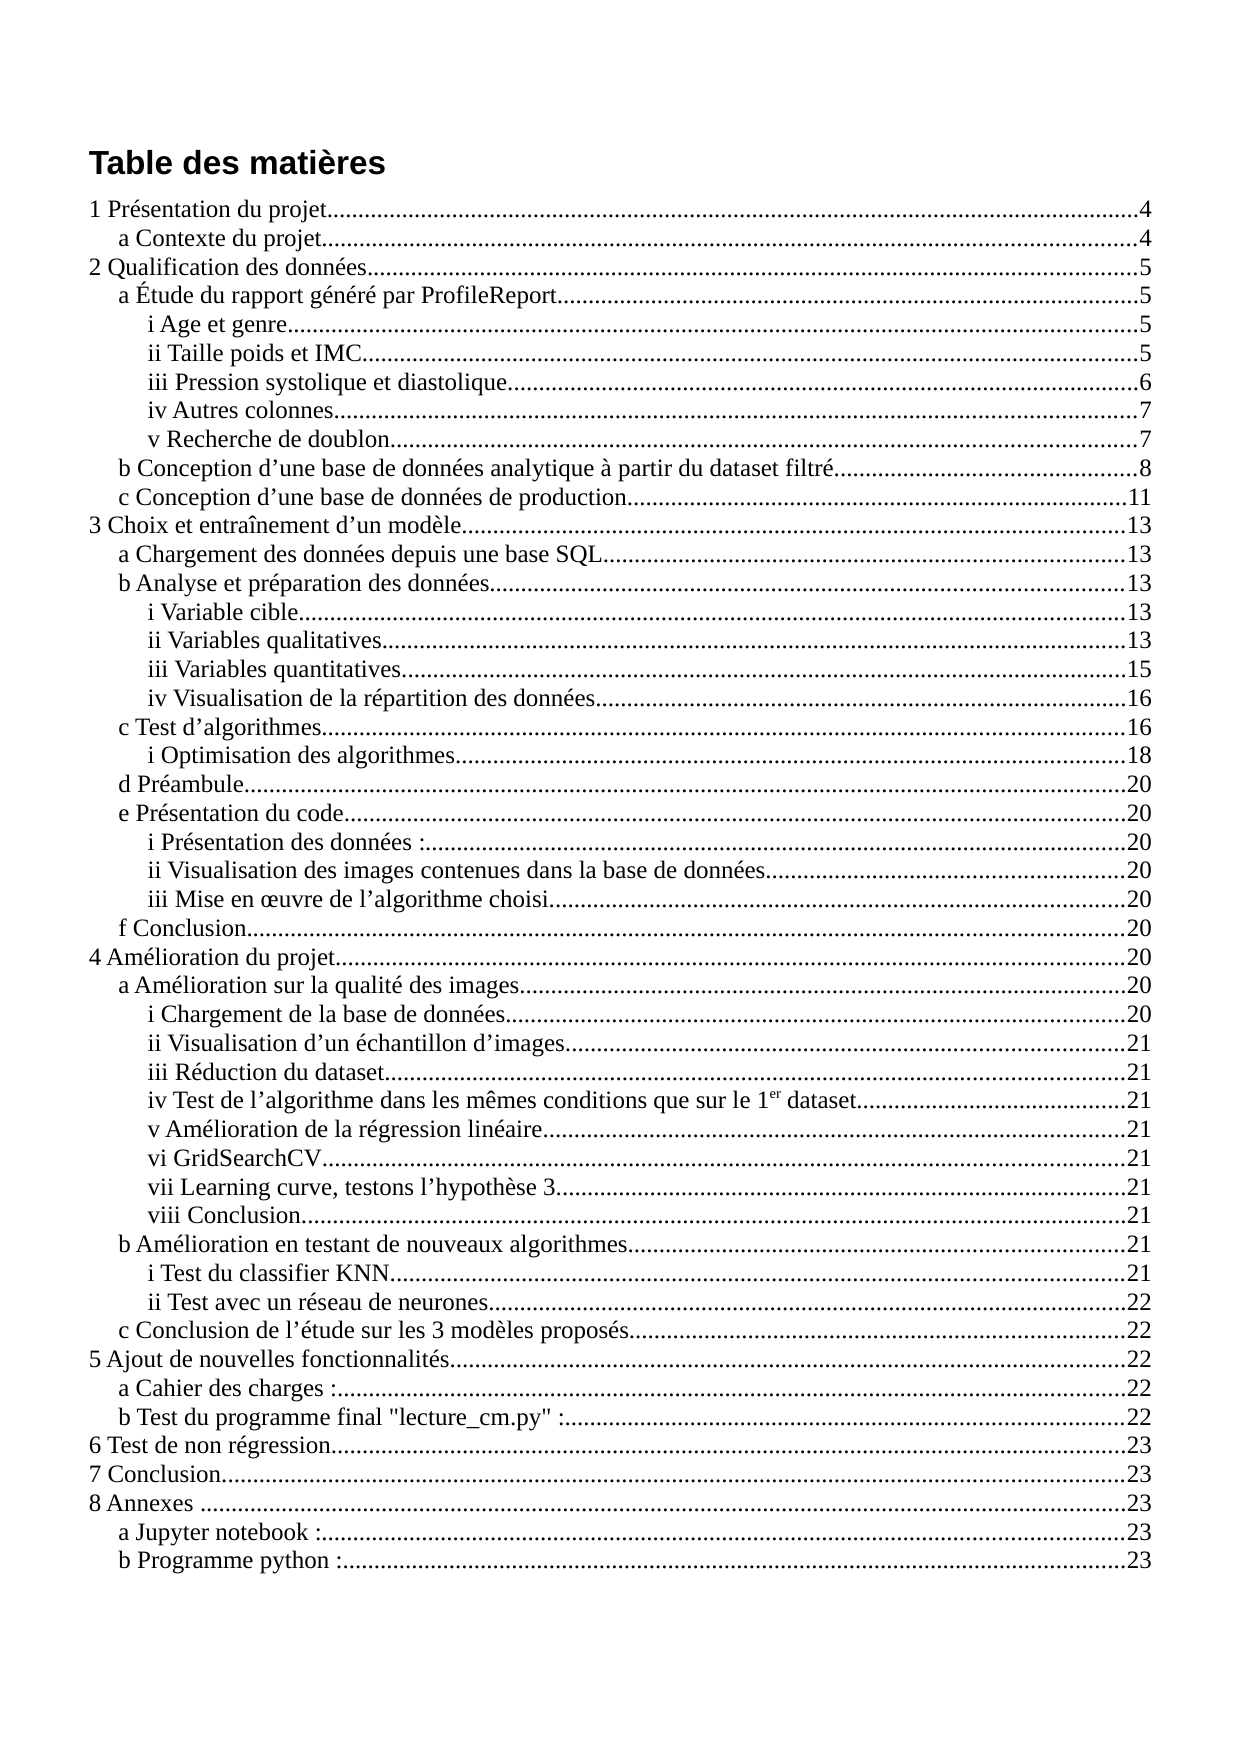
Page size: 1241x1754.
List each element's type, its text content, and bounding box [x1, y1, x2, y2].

text b Amélioration en testant de nouveaux algorithmes. 21 [118, 1229, 1152, 1258]
text ii Variables qualitatives. 13 [147, 625, 1152, 654]
text a Étude du rapport généré par ProfileReport. 5 [118, 280, 1152, 309]
text i Chargement de la base de données. 20 [147, 999, 1152, 1028]
text viii Conclusion. 21 [147, 1200, 1152, 1229]
subtitle Table des matières [88, 143, 1152, 182]
text d Préambule. 20 [118, 769, 1152, 798]
text 4 Amélioration du projet 20 [88, 942, 1152, 970]
text iii Variables quantitatives. 15 [147, 654, 1152, 683]
text v Amélioration de la régression linéaire. 21 [147, 1114, 1152, 1143]
text i Variable cible. 13 [147, 597, 1152, 625]
text a Cahier des charges : 22 [118, 1373, 1152, 1402]
text b Programme python : 23 [118, 1545, 1152, 1574]
text e Présentation du code. 20 [118, 798, 1152, 827]
text i Age et genre. 5 [147, 309, 1152, 338]
text 5 Ajout de nouvelles fonctionnalités. 22 [88, 1344, 1152, 1373]
text iv Test de l’algorithme dans les mêmes conditions que sur le 1er dataset. 21 [147, 1085, 1152, 1114]
text iii Mise en œuvre de l’algorithme choisi. 20 [147, 884, 1152, 913]
text a Contexte du projet 4 [118, 223, 1152, 252]
text vii Learning curve, testons l’hypothèse 3. 21 [147, 1172, 1152, 1200]
text a Jupyter notebook : 23 [118, 1517, 1152, 1545]
text vi GridSearchCV 21 [147, 1143, 1152, 1172]
text ii Visualisation des images contenues dans la base de données. 20 [147, 855, 1152, 884]
text iv Visualisation de la répartition des données. 16 [147, 683, 1152, 712]
text c Conception d’une base de données de production. 11 [118, 482, 1152, 510]
text c Conclusion de l’étude sur les 3 modèles proposés 22 [118, 1315, 1152, 1344]
text i Optimisation des algorithmes. 18 [147, 740, 1152, 769]
text ii Taille poids et IMC. 5 [147, 338, 1152, 367]
text i Test du classifier KNN. 21 [147, 1258, 1152, 1287]
text b Test du programme final "lecture_cm.py" : 22 [118, 1402, 1152, 1430]
text iii Réduction du dataset. 21 [147, 1057, 1152, 1085]
text b Conception d’une base de données analytique à partir du dataset filtré. 8 [118, 453, 1152, 482]
text 2 Qualification des données. 5 [88, 252, 1152, 280]
text f Conclusion. 20 [118, 913, 1152, 942]
text 6 Test de non régression. 23 [88, 1430, 1152, 1459]
text c Test d’algorithmes 16 [118, 712, 1152, 740]
text i Présentation des données : 20 [147, 827, 1152, 855]
text ii Test avec un réseau de neurones. 22 [147, 1287, 1152, 1315]
text ii Visualisation d’un échantillon d’images. 21 [147, 1028, 1152, 1057]
text iv Autres colonnes. 7 [147, 395, 1152, 424]
text v Recherche de doublon. 7 [147, 424, 1152, 453]
text a Amélioration sur la qualité des images. 20 [118, 970, 1152, 999]
text 3 Choix et entraînement d’un modèle. 13 [88, 510, 1152, 539]
text 1 Présentation du projet. 4 [88, 194, 1152, 223]
text 7 Conclusion. 23 [88, 1459, 1152, 1488]
text 8 Annexes . 23 [88, 1488, 1152, 1517]
text iii Pression systolique et diastolique. 6 [147, 367, 1152, 395]
text b Analyse et préparation des données. 13 [118, 568, 1152, 597]
text a Chargement des données depuis une base SQL. 13 [118, 539, 1152, 568]
